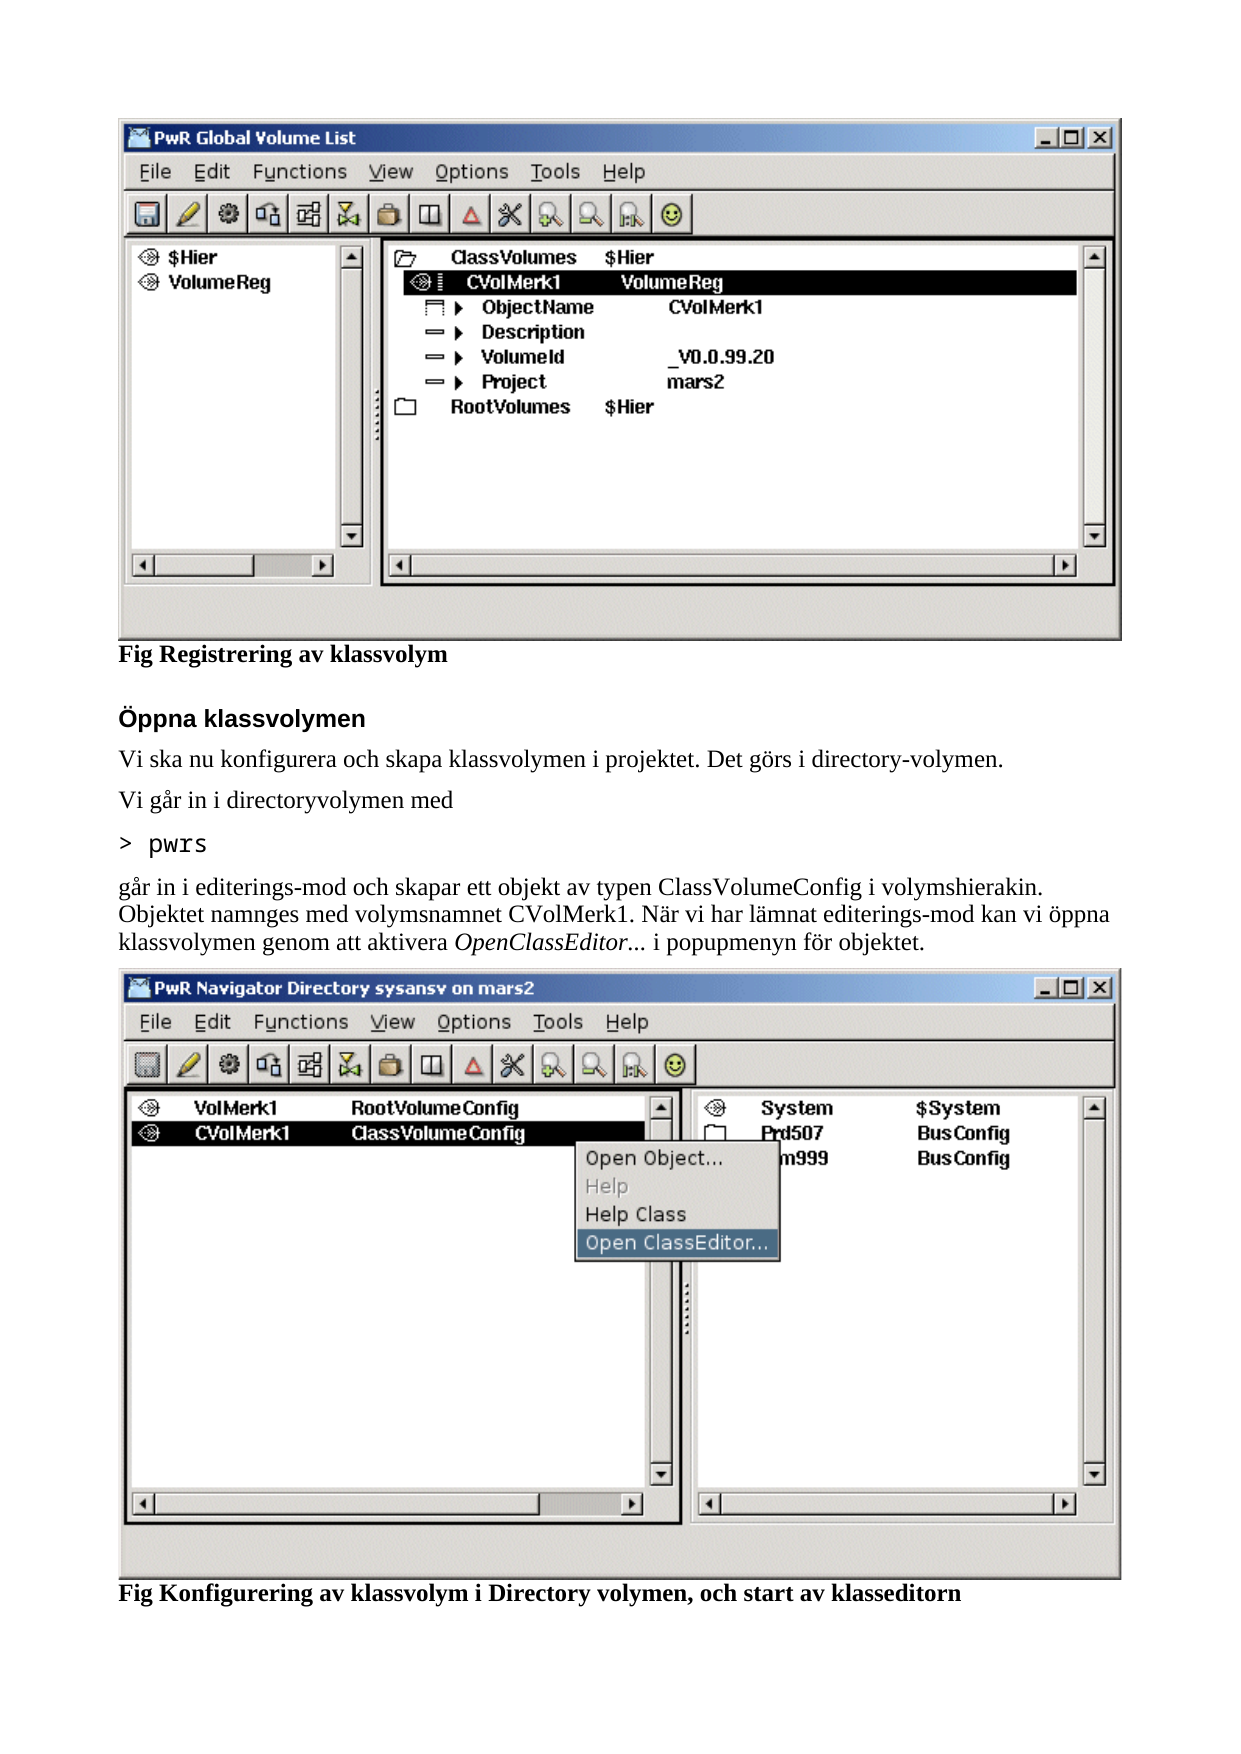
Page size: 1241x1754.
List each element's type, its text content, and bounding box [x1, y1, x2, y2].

subtitle Öppna klassvolymen [118, 705, 1122, 733]
picture [118, 118, 1122, 641]
text Fig Registrering av klassvolym [118, 641, 1122, 668]
text går in i editerings-mod och skapar ett objekt av typen ClassVolumeConfig i volymshierakin. Objektet namnges med volymsnamnet CVolMerk1. När vi har lämnat editerings-mod kan vi öppna klassvolymen genom att aktivera OpenClassEditor... i popupmenyn för objektet. [118, 873, 1122, 956]
text Fig Konfigurering av klassvolym i Directory volymen, och start av klasseditorn [118, 1580, 1122, 1607]
picture [118, 968, 1122, 1580]
text Vi ska nu konfigurera och skapa klassvolymen i projektet. Det görs i directory-volymen. [118, 746, 1122, 773]
text > pwrs [118, 826, 1122, 860]
text Vi går in i directoryvolymen med [118, 786, 1122, 813]
